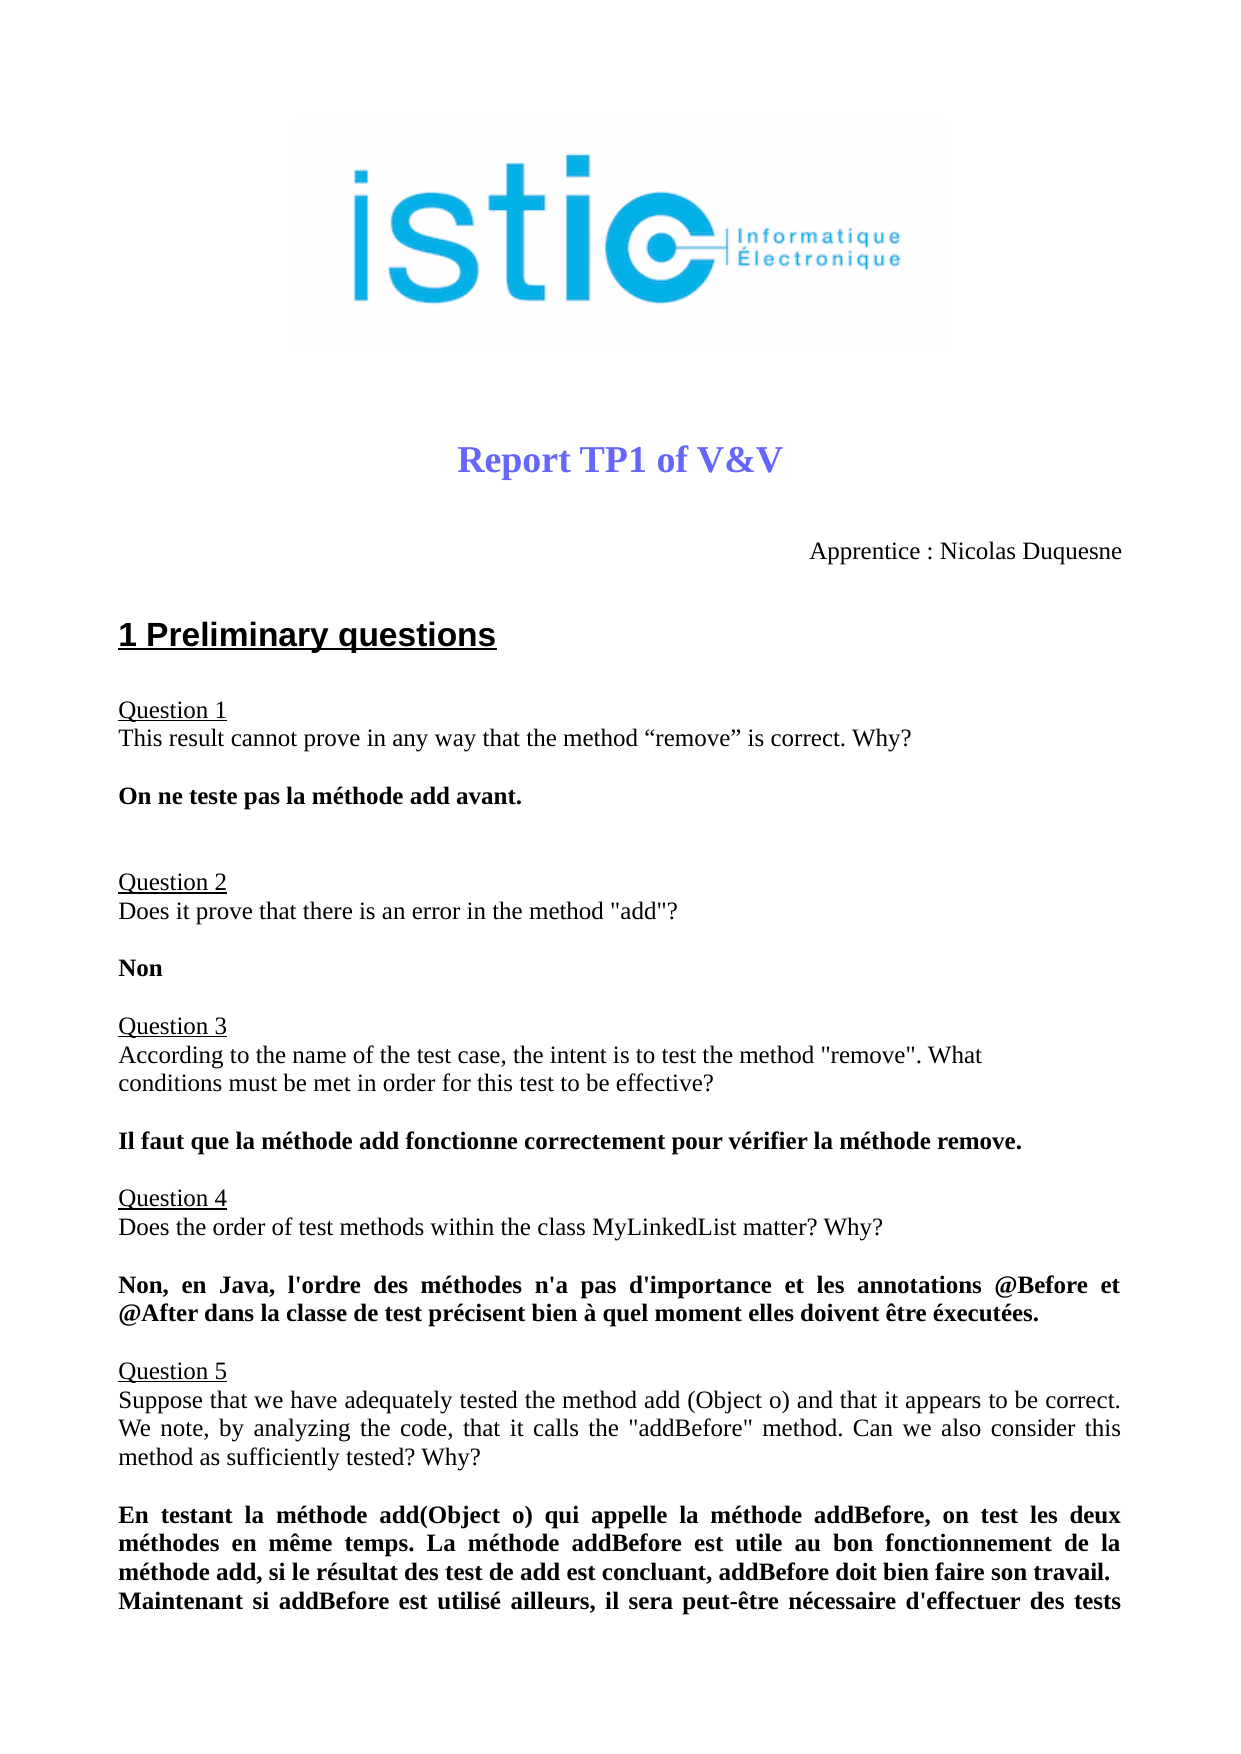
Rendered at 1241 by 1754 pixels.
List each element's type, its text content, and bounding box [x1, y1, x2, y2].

text Does the order of test methods within the class MyLinkedList matter? Why? [118, 1212, 1122, 1241]
text Question 4 [118, 1183, 1122, 1212]
text Question 3 [118, 1011, 1122, 1040]
text Non, en Java, l'ordre des méthodes n'a pas d'importance et les annotations @Before et @After dans la classe de test précisent bien à quel moment elles doivent être éxecutées. [118, 1270, 1122, 1327]
subtitle Report TP1 of V&V [118, 437, 1122, 480]
text According to the name of the test case, the intent is to test the method "remove". What [118, 1040, 1122, 1068]
text En testant la méthode add(Object o) qui appelle la méthode addBefore, on test les deux méthodes en même temps. La méthode addBefore est utile au bon fonctionnement de la méthode add, si le résultat des test de add est concluant, addBefore doit bien faire son travail. [118, 1500, 1122, 1586]
text Question 2 [118, 867, 1122, 896]
subtitle 1 Preliminary questions [118, 615, 1122, 653]
text This result cannot prove in any way that the method “remove” is correct. Why? [118, 723, 1122, 752]
text Question 1 [118, 695, 1122, 723]
text Does it prove that there is an error in the method "add"? [118, 896, 1122, 925]
picture [292, 118, 949, 353]
text Apprentice : Nicolas Duquesne [118, 536, 1122, 565]
text conditions must be met in order for this test to be effective? [118, 1068, 1122, 1097]
text On ne teste pas la méthode add avant. [118, 781, 1122, 810]
text Il faut que la méthode add fonctionne correctement pour vérifier la méthode remove. [118, 1126, 1122, 1155]
text Suppose that we have adequately tested the method add (Object o) and that it appears to be correct. We note, by analyzing the code, that it calls the "addBefore" method. Can we also consider this method as sufficiently tested? Why? [118, 1385, 1122, 1471]
text Non [118, 953, 1122, 982]
text Question 5 [118, 1356, 1122, 1385]
text Maintenant si addBefore est utilisé ailleurs, il sera peut-être nécessaire d'effectuer des tests [118, 1586, 1122, 1615]
